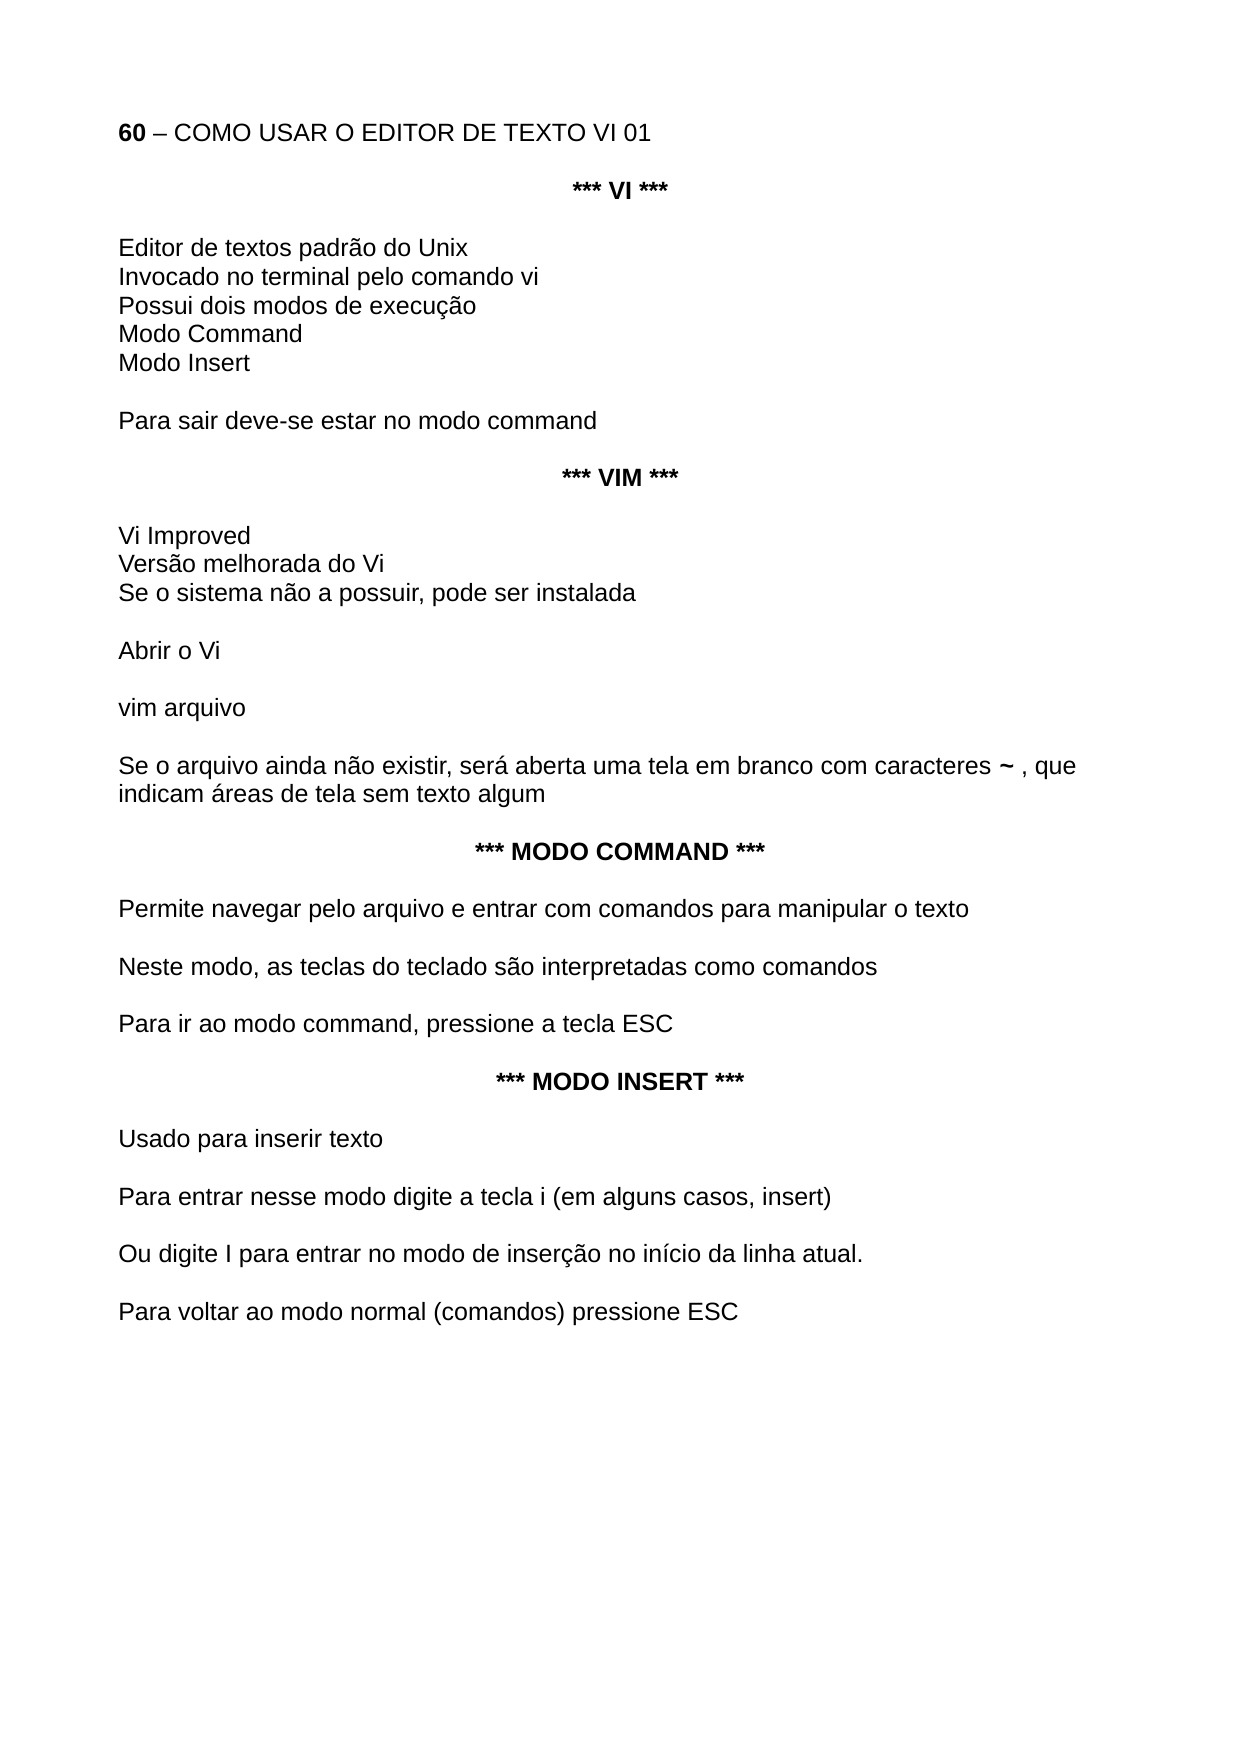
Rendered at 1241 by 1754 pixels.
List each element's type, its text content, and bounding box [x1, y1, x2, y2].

text Vi Improved [118, 521, 1122, 549]
text Permite navegar pelo arquivo e entrar com comandos para manipular o texto [118, 894, 1122, 923]
text vim arquivo [118, 693, 1122, 722]
text *** MODO INSERT *** [118, 1067, 1122, 1096]
text Modo Insert [118, 348, 1122, 377]
text Usado para inserir texto [118, 1124, 1122, 1153]
text *** VIM *** [118, 463, 1122, 492]
text Se o sistema não a possuir, pode ser instalada [118, 578, 1122, 607]
text Invocado no terminal pelo comando vi [118, 262, 1122, 291]
text Versão melhorada do Vi [118, 549, 1122, 578]
text Para voltar ao modo normal (comandos) pressione ESC [118, 1297, 1122, 1326]
text Para sair deve-se estar no modo command [118, 406, 1122, 434]
text Possui dois modos de execução [118, 291, 1122, 319]
text Editor de textos padrão do Unix [118, 233, 1122, 262]
text Se o arquivo ainda não existir, será aberta uma tela em branco com caracteres ~ , que indicam áreas de tela sem texto algum [118, 751, 1122, 808]
text Neste modo, as teclas do teclado são interpretadas como comandos [118, 952, 1122, 981]
text 60 – COMO USAR O EDITOR DE TEXTO VI 01 [118, 118, 1122, 147]
text Para entrar nesse modo digite a tecla i (em alguns casos, insert) [118, 1182, 1122, 1211]
text Ou digite I para entrar no modo de inserção no início da linha atual. [118, 1239, 1122, 1268]
text Para ir ao modo command, pressione a tecla ESC [118, 1009, 1122, 1038]
text Modo Command [118, 319, 1122, 348]
text Abrir o Vi [118, 636, 1122, 664]
text *** VI *** [118, 176, 1122, 204]
text *** MODO COMMAND *** [118, 837, 1122, 866]
